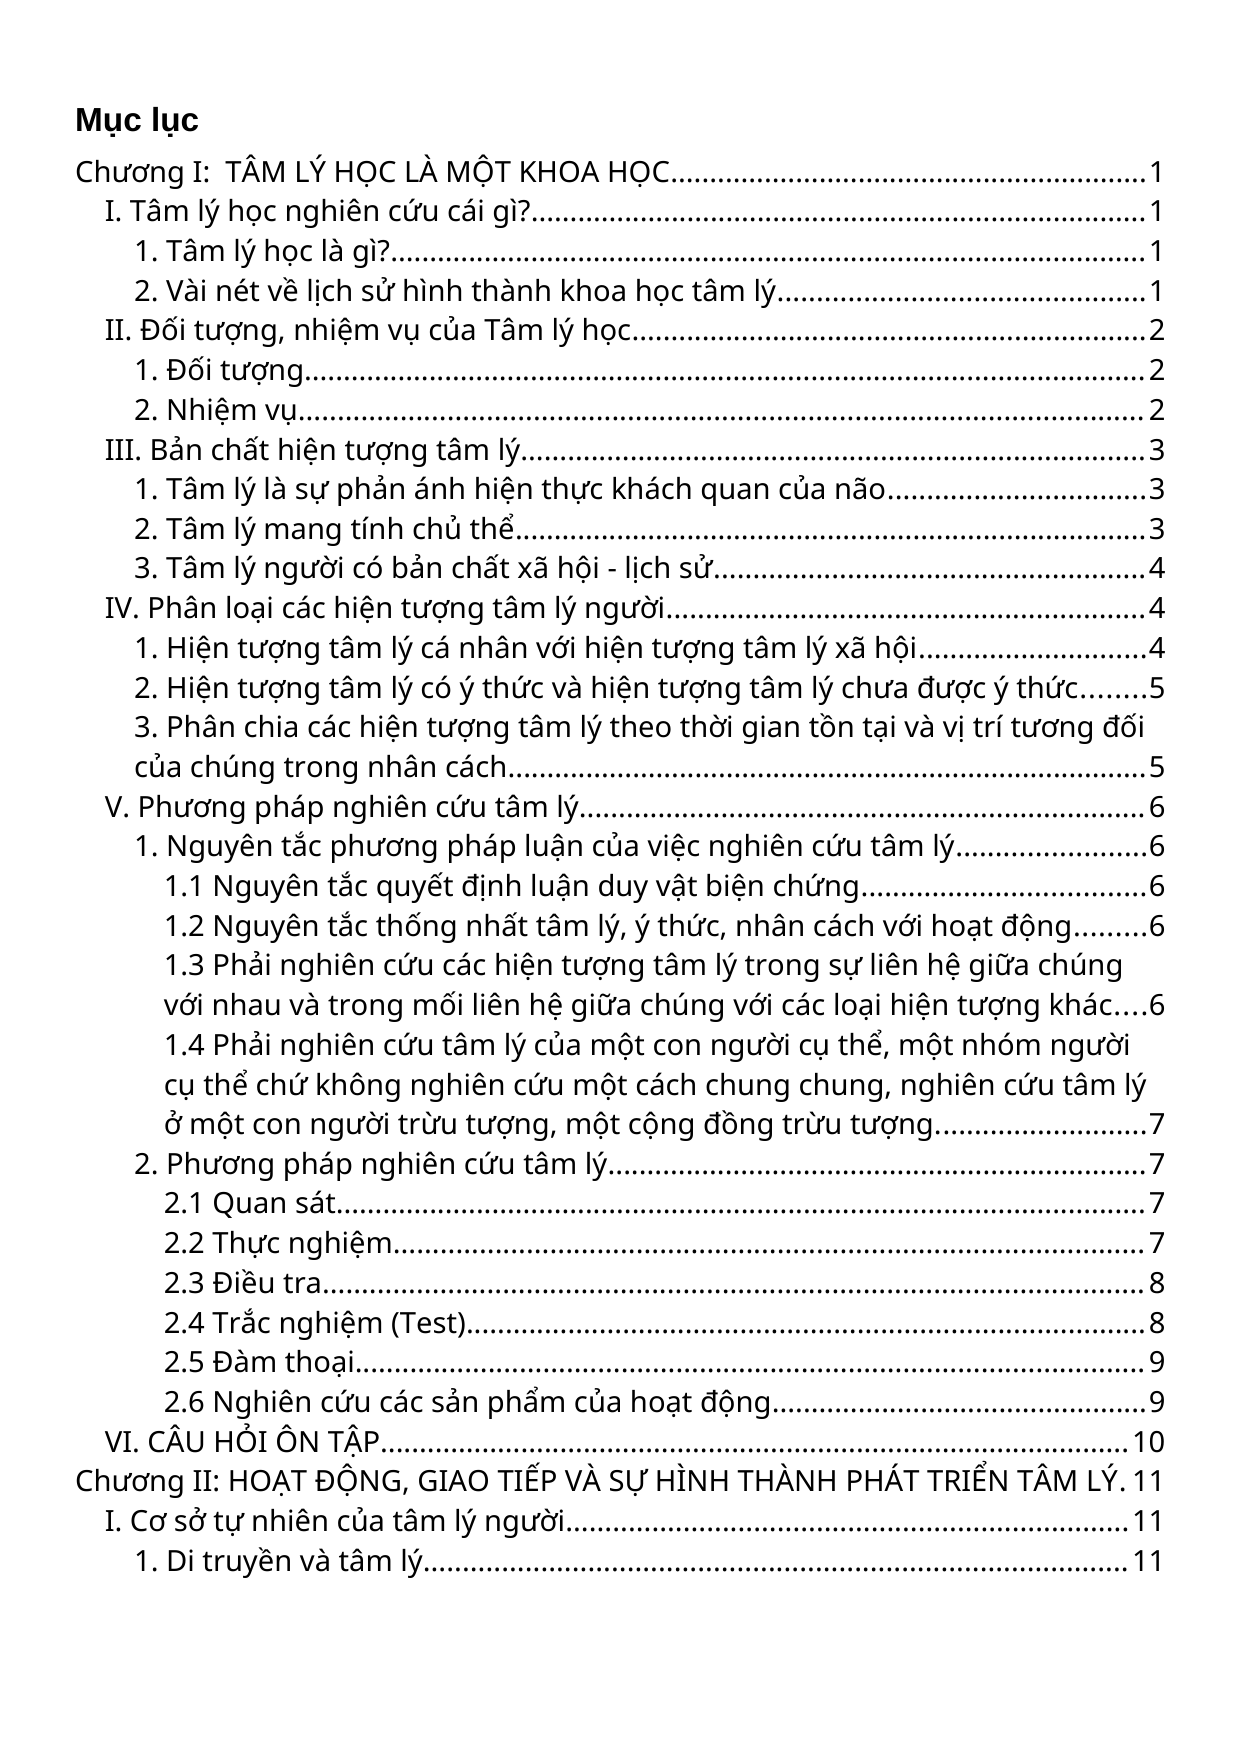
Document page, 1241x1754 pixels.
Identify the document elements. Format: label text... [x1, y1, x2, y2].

text 1. Tâm lý học là gì? 1 [134, 230, 1165, 270]
text 2. Nhiệm vụ 2 [134, 389, 1165, 429]
text Chương II: HOẠT ĐỘNG, GIAO TIẾP VÀ SỰ HÌNH THÀNH PHÁT TRIỂN TÂM LÝ 11 [75, 1461, 1165, 1500]
text III. Bản chất hiện tượng tâm lý 3 [104, 429, 1165, 468]
text 2.2 Thực nghiệm 7 [163, 1222, 1165, 1262]
text 1.3 Phải nghiên cứu các hiện tượng tâm lý trong sự liên hệ giữa chúng với nhau và trong mối liên hệ giữa chúng với các loại hiện tượng khác 6 [163, 945, 1165, 1024]
text Chương I: TÂM LÝ HỌC LÀ MỘT KHOA HỌC 1 [75, 151, 1165, 191]
text 1. Hiện tượng tâm lý cá nhân với hiện tượng tâm lý xã hội 4 [134, 627, 1165, 667]
text 2. Hiện tượng tâm lý có ý thức và hiện tượng tâm lý chưa được ý thức 5 [134, 667, 1165, 707]
text 2.4 Trắc nghiệm (Test) 8 [163, 1302, 1165, 1342]
text 3. Tâm lý người có bản chất xã hội - lịch sử 4 [134, 548, 1165, 587]
text 3. Phân chia các hiện tượng tâm lý theo thời gian tồn tại và vị trí tương đối của chúng trong nhân cách 5 [134, 707, 1165, 786]
text 1.4 Phải nghiên cứu tâm lý của một con người cụ thể, một nhóm người cụ thể chứ không nghiên cứu một cách chung chung, nghiên cứu tâm lý ở một con người trừu tượng, một cộng đồng trừu tượng. 7 [163, 1024, 1165, 1143]
text V. Phương pháp nghiên cứu tâm lý 6 [104, 786, 1165, 826]
text 2.1 Quan sát 7 [163, 1183, 1165, 1222]
text 2. Vài nét về lịch sử hình thành khoa học tâm lý 1 [134, 270, 1165, 310]
text 1. Nguyên tắc phương pháp luận của việc nghiên cứu tâm lý 6 [134, 826, 1165, 865]
text IV. Phân loại các hiện tượng tâm lý người 4 [104, 587, 1165, 627]
text 2.5 Đàm thoại 9 [163, 1342, 1165, 1381]
text 1.1 Nguyên tắc quyết định luận duy vật biện chứng 6 [163, 865, 1165, 905]
text 1. Tâm lý là sự phản ánh hiện thực khách quan của não 3 [134, 468, 1165, 508]
text VI. CÂU HỎI ÔN TẬP 10 [104, 1421, 1165, 1461]
subtitle Mục lục [75, 100, 1165, 138]
text 2.6 Nghiên cứu các sản phẩm của hoạt động 9 [163, 1381, 1165, 1421]
text 1. Đối tượng 2 [134, 349, 1165, 389]
text I. Tâm lý học nghiên cứu cái gì? 1 [104, 191, 1165, 230]
text II. Đối tượng, nhiệm vụ của Tâm lý học 2 [104, 310, 1165, 349]
text 1. Di truyền và tâm lý 11 [134, 1540, 1165, 1580]
text 2.3 Điều tra 8 [163, 1262, 1165, 1302]
text 2. Tâm lý mang tính chủ thể 3 [134, 508, 1165, 548]
text I. Cơ sở tự nhiên của tâm lý người 11 [104, 1500, 1165, 1540]
text 2. Phương pháp nghiên cứu tâm lý 7 [134, 1143, 1165, 1183]
text 1.2 Nguyên tắc thống nhất tâm lý, ý thức, nhân cách với hoạt động 6 [163, 905, 1165, 945]
